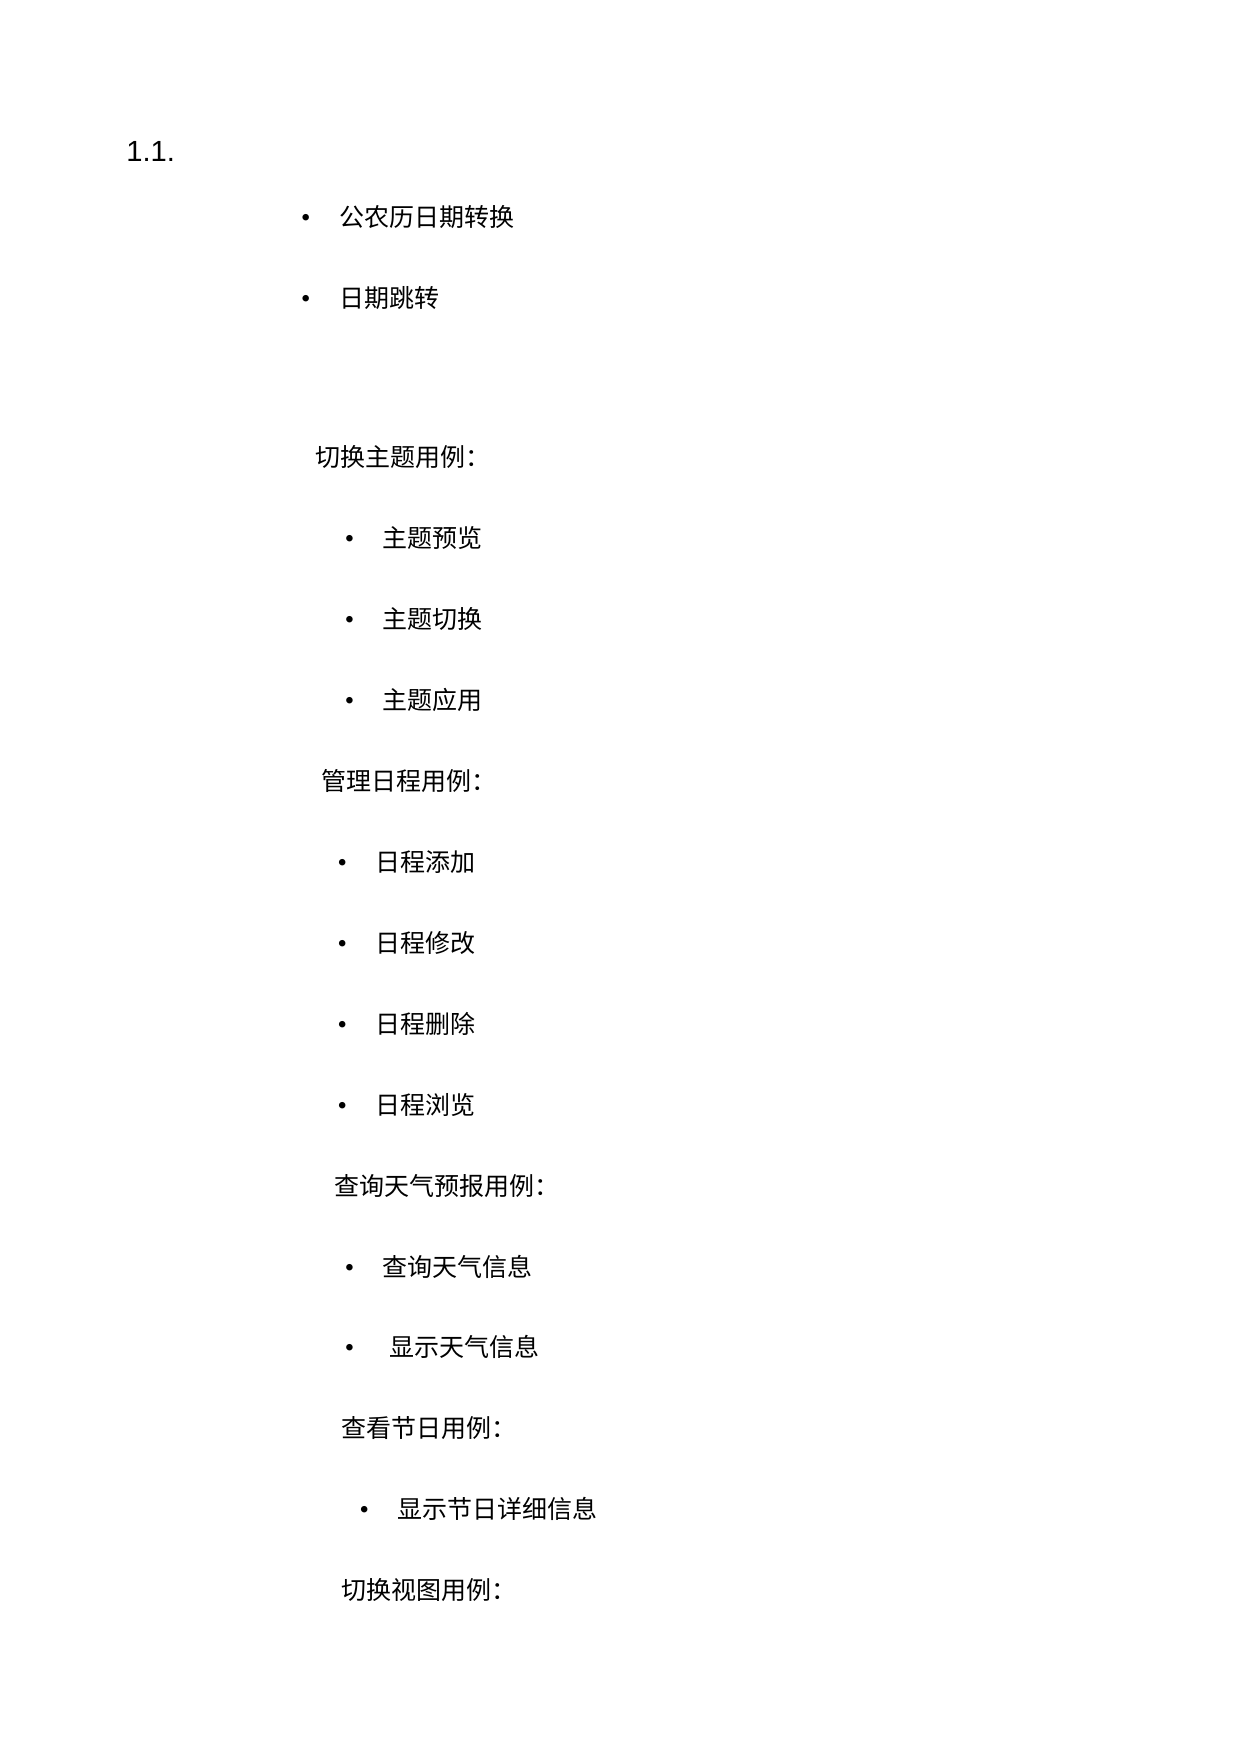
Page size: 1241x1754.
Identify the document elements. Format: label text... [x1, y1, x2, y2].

list 显示天气信息 [345, 1328, 1122, 1364]
list 主题应用 [345, 680, 1122, 717]
list 显示节日详细信息 [360, 1490, 1122, 1526]
text 切换主题用例： [231, 438, 1122, 474]
list 日程浏览 [338, 1085, 1122, 1121]
list 查询天气信息 [345, 1247, 1122, 1283]
list 主题切换 [345, 599, 1122, 636]
list 日程添加 [338, 842, 1122, 878]
text 管理日程用例： [231, 761, 1122, 798]
list 日程删除 [338, 1004, 1122, 1040]
text 查询天气预报用例： [231, 1166, 1122, 1202]
list 日期跳转 [301, 278, 1122, 314]
list 公农历日期转换 [301, 197, 1122, 234]
list 日程修改 [338, 923, 1122, 959]
list 主题预览 [345, 518, 1122, 555]
text 切换视图用例： [231, 1571, 1122, 1607]
text 查看节日用例： [231, 1409, 1122, 1445]
